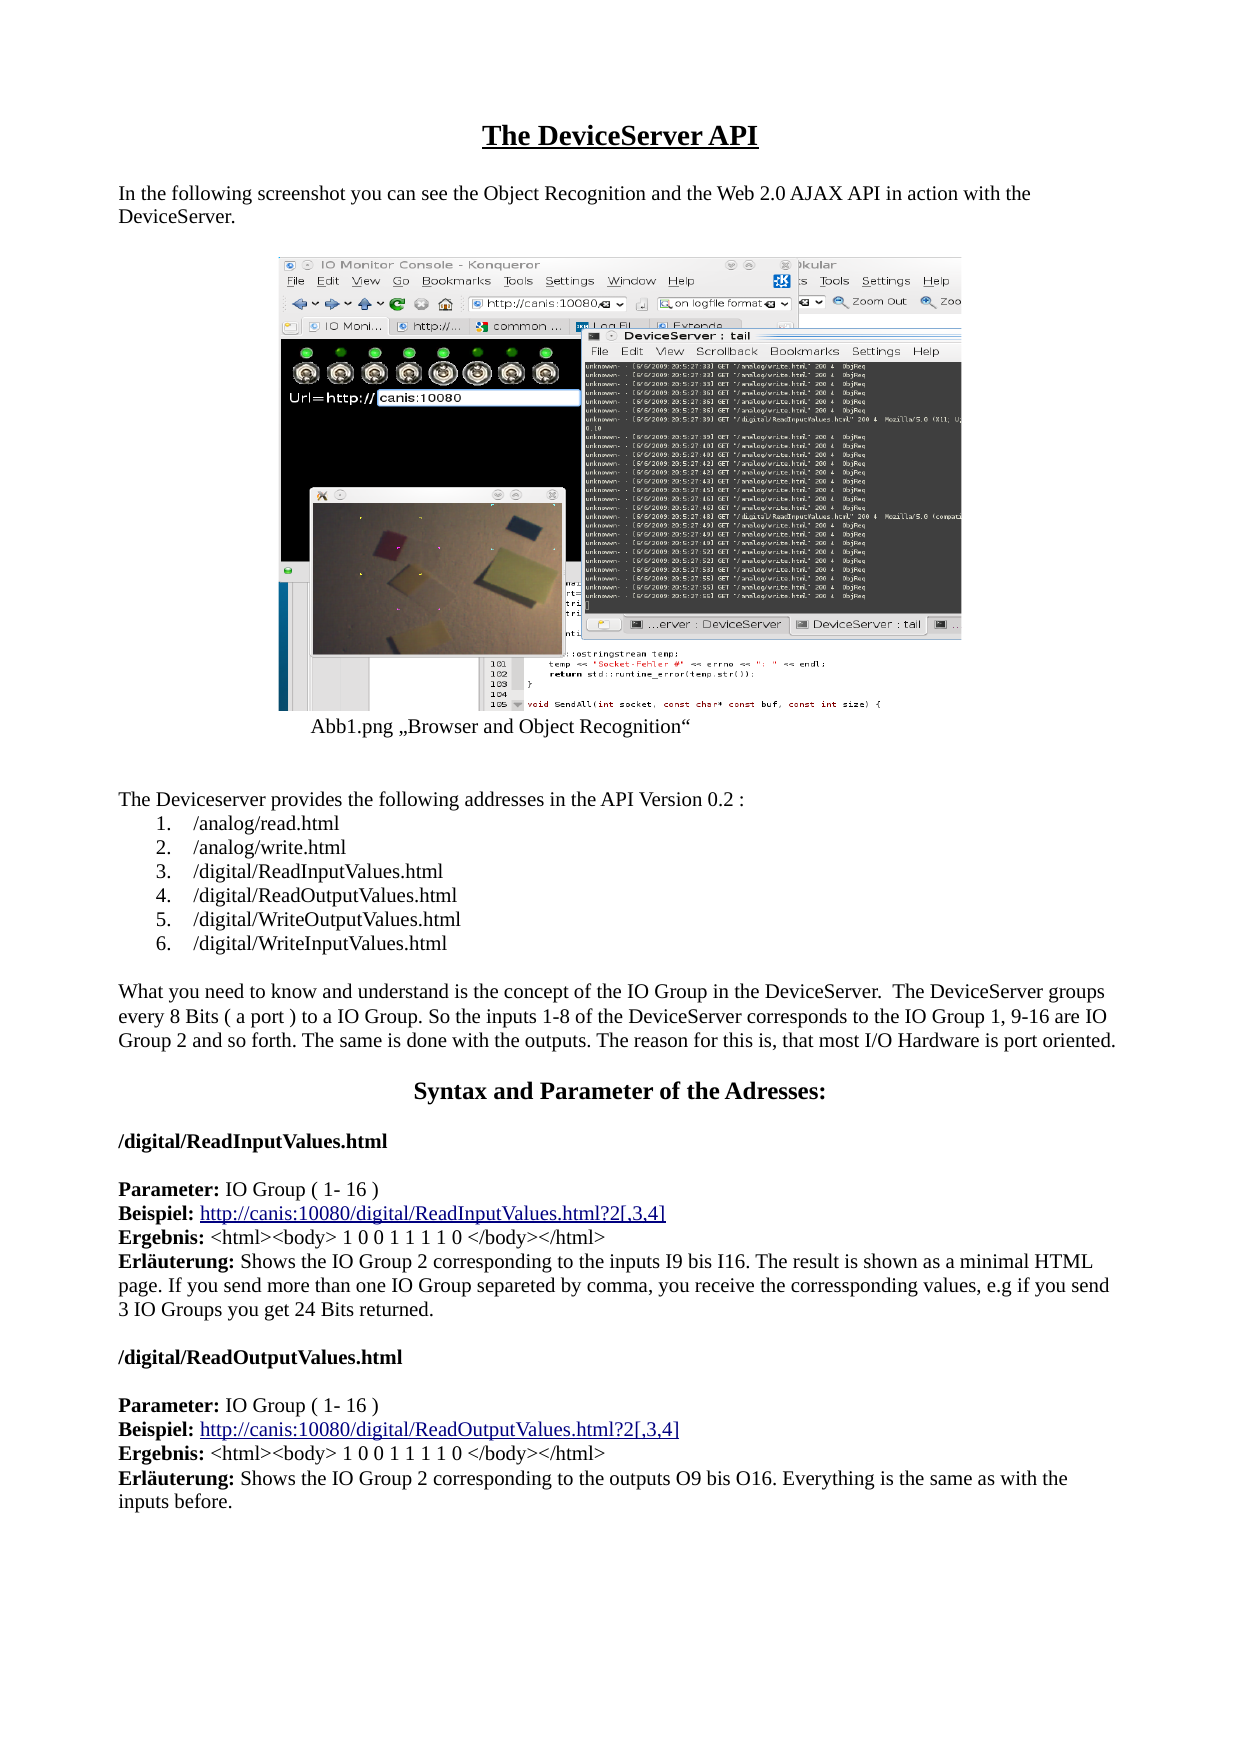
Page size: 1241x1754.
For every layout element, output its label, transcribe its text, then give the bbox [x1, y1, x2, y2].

text Abb1.png „Browser and Object Recognition“ [118, 688, 1122, 739]
text Beispiel: http://canis:10080/digital/ReadInputValues.html?2[,3,4] [118, 1201, 1122, 1225]
text In the following screenshot you can see the Object Recognition and the Web 2.0 AJAX API in action with the DeviceServer. [118, 180, 1122, 228]
list /digital/WriteOutputValues.html [156, 907, 1122, 931]
picture [278, 257, 962, 711]
text /digital/ReadInputValues.html [118, 1128, 1122, 1153]
list /digital/ReadOutputValues.html [156, 883, 1122, 907]
text The DeviceServer API [118, 118, 1122, 152]
list /digital/WriteInputValues.html [156, 931, 1122, 955]
list /digital/ReadInputValues.html [156, 859, 1122, 883]
text Ergebnis: <html><body> 1 0 0 1 1 1 1 0 </body></html> [118, 1441, 1122, 1465]
text Erläuterung: Shows the IO Group 2 corresponding to the outputs O9 bis O16. Everything is the same as with the inputs before. [118, 1465, 1122, 1513]
text Parameter: IO Group ( 1- 16 ) [118, 1177, 1122, 1201]
text What you need to know and understand is the concept of the IO Group in the DeviceServer. The DeviceServer groups every 8 Bits ( a port ) to a IO Group. So the inputs 1-8 of the DeviceServer corresponds to the IO Group 1, 9-16 are IO Group 2 and so forth. The same is done with the outputs. The reason for this is, that most I/O Hardware is port oriented. [118, 979, 1122, 1052]
text The Deviceserver provides the following addresses in the API Version 0.2 : [118, 787, 1122, 811]
text /digital/ReadOutputValues.html [118, 1345, 1122, 1369]
text Parameter: IO Group ( 1- 16 ) [118, 1393, 1122, 1417]
text Erläuterung: Shows the IO Group 2 corresponding to the inputs I9 bis I16. The result is shown as a minimal HTML page. If you send more than one IO Group separeted by comma, you receive the corressponding values, e.g if you send 3 IO Groups you get 24 Bits returned. [118, 1249, 1122, 1321]
list /analog/read.html [156, 811, 1122, 835]
list /analog/write.html [156, 835, 1122, 859]
text Beispiel: http://canis:10080/digital/ReadOutputValues.html?2[,3,4] [118, 1417, 1122, 1441]
text Syntax and Parameter of the Adresses: [118, 1076, 1122, 1104]
text Ergebnis: <html><body> 1 0 0 1 1 1 1 0 </body></html> [118, 1225, 1122, 1249]
